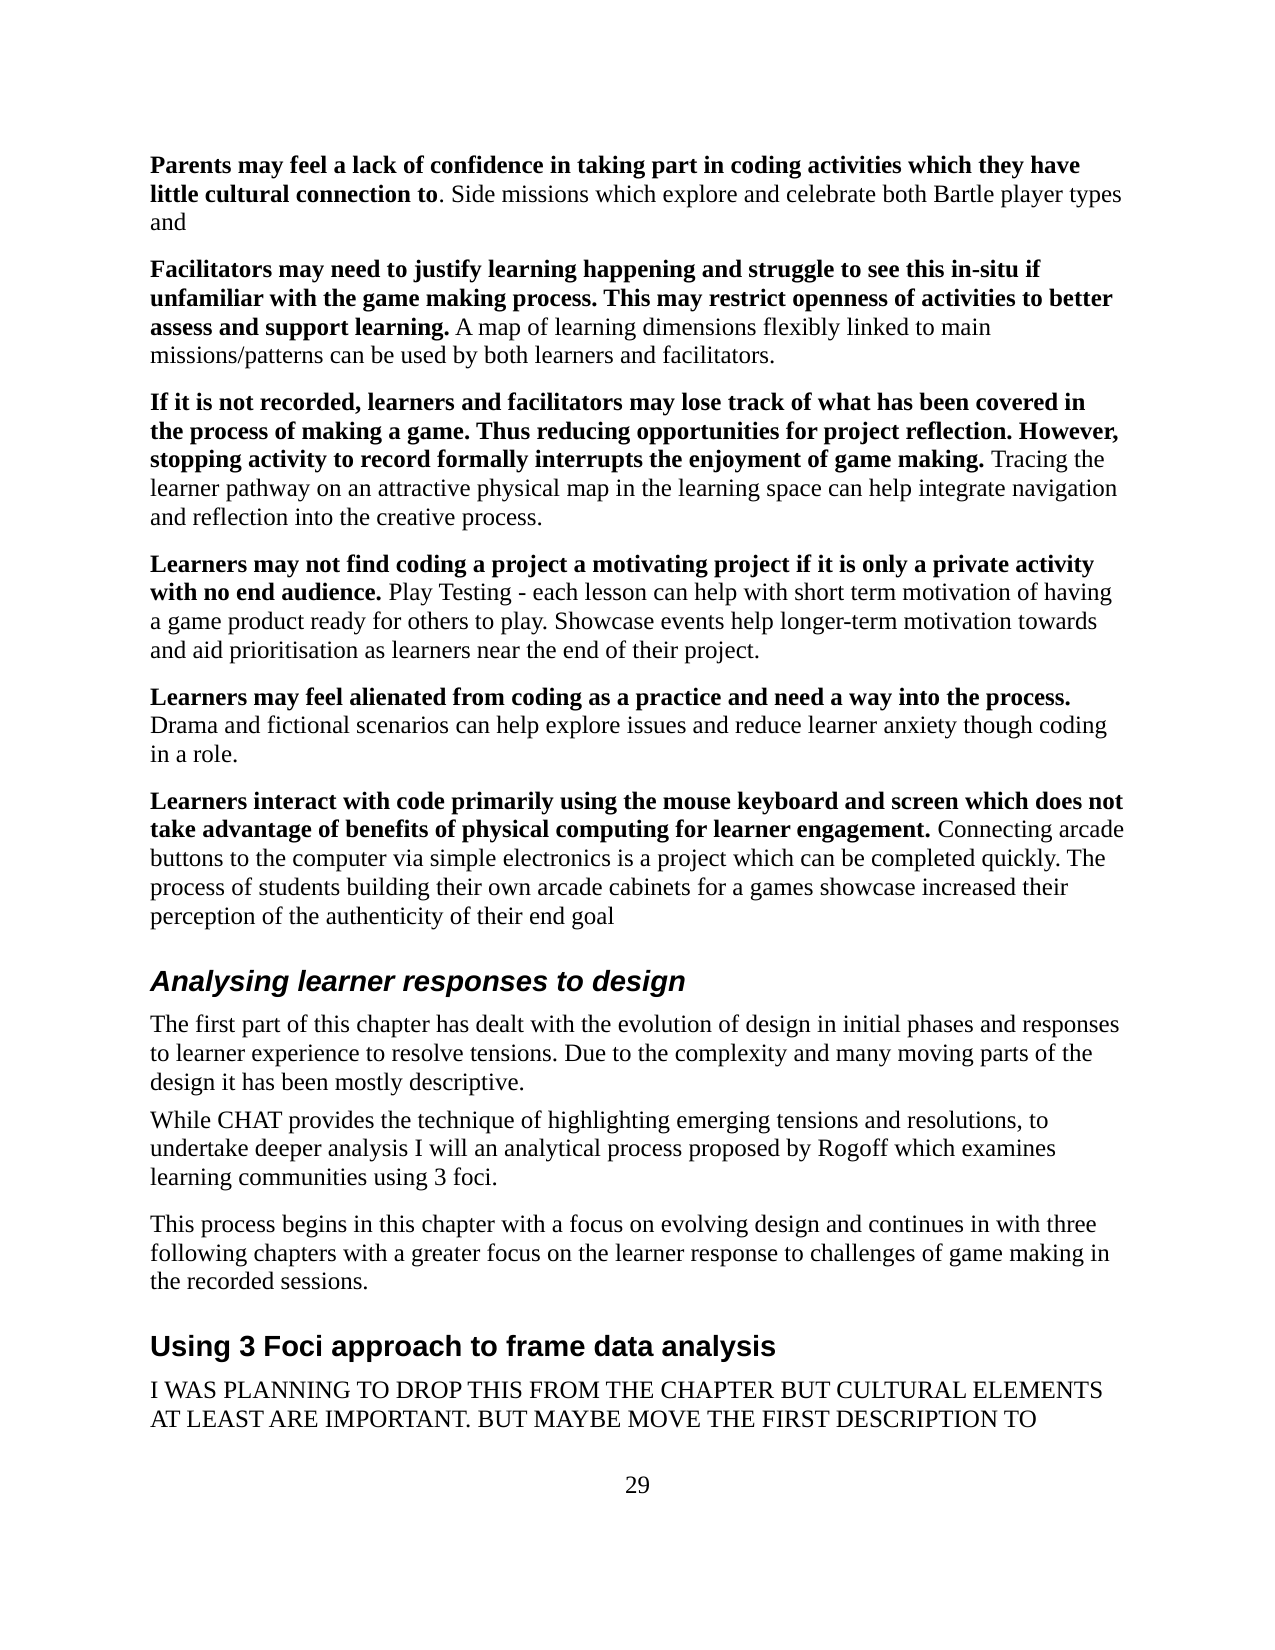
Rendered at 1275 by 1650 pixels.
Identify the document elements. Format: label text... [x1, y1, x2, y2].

text If it is not recorded, learners and facilitators may lose track of what has been covered in the process of making a game. Thus reducing opportunities for project reflection. However, stopping activity to record formally interrupts the enjoyment of game making. Tracing the learner pathway on an attractive physical map in the learning space can help integrate navigation and reflection into the creative process. [150, 387, 1125, 531]
text Facilitators may need to justify learning happening and struggle to see this in-situ if unfamiliar with the game making process. This may restrict openness of activities to better assess and support learning. A map of learning dimensions flexibly linked to main missions/patterns can be used by both learners and facilitators. [150, 254, 1125, 369]
text Learners may feel alienated from coding as a practice and need a way into the process. Drama and fictional scenarios can help explore issues and reduce learner anxiety though coding in a role. [150, 682, 1125, 768]
text Parents may feel a lack of confidence in taking part in coding activities which they have little cultural connection to. Side missions which explore and celebrate both Bartle player types and [150, 150, 1125, 236]
subtitle Analysing learner responses to design [150, 963, 1125, 997]
text Learners interact with code primarily using the mouse keyboard and screen which does not take advantage of benefits of physical computing for learner engagement. Connecting arcade buttons to the computer via simple electronics is a project which can be completed quickly. The process of students building their own arcade cabinets for a games showcase increased their perception of the authenticity of their end goal [150, 786, 1125, 929]
text The first part of this chapter has dealt with the evolution of design in initial phases and responses to learner experience to resolve tensions. Due to the complexity and many moving parts of the design it has been mostly descriptive. [150, 1009, 1125, 1096]
text Learners may not find coding a project a motivating project if it is only a private activity with no end audience. Play Testing - each lesson can help with short term motivation of having a game product ready for others to play. Showcase events help longer-term motivation towards and aid prioritisation as learners near the end of their project. [150, 549, 1125, 664]
text I WAS PLANNING TO DROP THIS FROM THE CHAPTER BUT CULTURAL ELEMENTS AT LEAST ARE IMPORTANT. BUT MAYBE MOVE THE FIRST DESCRIPTION TO [150, 1375, 1125, 1433]
subtitle Using 3 Foci approach to frame data analysis [150, 1329, 1125, 1363]
text This process begins in this chapter with a focus on evolving design and continues in with three following chapters with a greater focus on the learner response to challenges of game making in the recorded sessions. [150, 1209, 1125, 1295]
text While CHAT provides the technique of highlighting emerging tensions and resolutions, to undertake deeper analysis I will an analytical process proposed by Rogoff which examines learning communities using 3 foci. [150, 1105, 1125, 1191]
